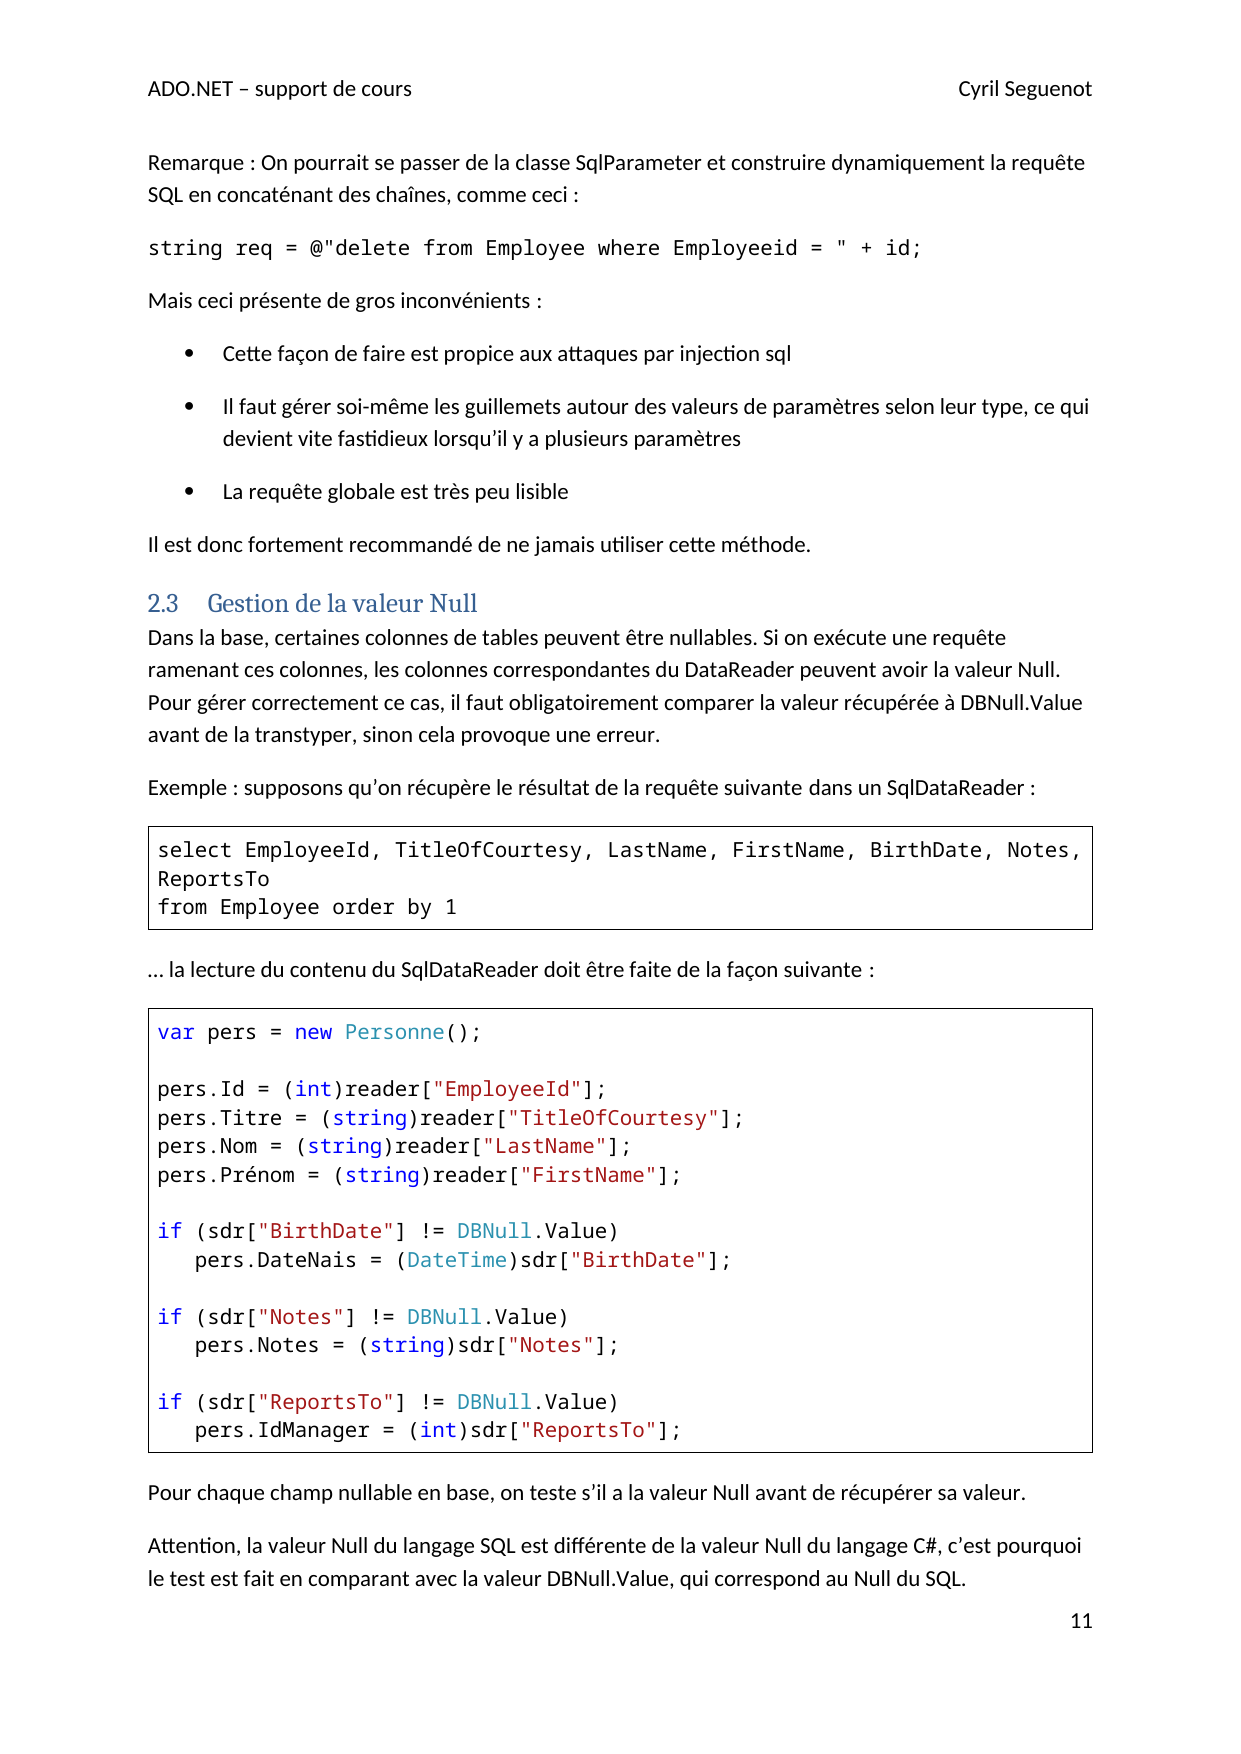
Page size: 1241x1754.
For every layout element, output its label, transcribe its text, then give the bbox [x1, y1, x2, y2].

text pers.Prénom = (string)reader["FirstName"]; [149, 1150, 1092, 1207]
text pers.DateNais = (DateTime)sdr["BirthDate"]; [149, 1236, 1092, 1292]
text string req = @"delete from Employee where Employeeid = " + id; [148, 233, 1093, 261]
text Exemple : supposons qu’on récupère le résultat de la requête suivante dans un SqlDataReader : [148, 773, 1093, 801]
text pers.Titre = (string)reader["TitleOfCourtesy"]; [149, 1093, 1092, 1122]
list Il faut gérer soi-même les guillemets autour des valeurs de paramètres selon leur type, ce qui devient vite fastidieux lorsqu’il y a plusieurs paramètres [185, 392, 1093, 452]
text var pers = new Personne(); [149, 1009, 1092, 1037]
text Mais ceci présente de gros inconvénients : [148, 286, 1093, 314]
text pers.Nom = (string)reader["LastName"]; [149, 1122, 1092, 1150]
text Attention, la valeur Null du langage SQL est différente de la valeur Null du langage C#, c’est pourquoi le test est fait en comparant avec la valeur DBNull.Value, qui correspond au Null du SQL. [148, 1531, 1093, 1592]
text … la lecture du contenu du SqlDataReader doit être faite de la façon suivante : [148, 955, 1093, 983]
text if (sdr["ReportsTo"] != DBNull.Value) [149, 1378, 1092, 1406]
text if (sdr["BirthDate"] != DBNull.Value) [149, 1207, 1092, 1236]
text pers.Notes = (string)sdr["Notes"]; [149, 1321, 1092, 1378]
text Dans la base, certaines colonnes de tables peuvent être nullables. Si on exécute une requête ramenant ces colonnes, les colonnes correspondantes du DataReader peuvent avoir la valeur Null. Pour gérer correctement ce cas, il faut obligatoirement comparer la valeur récupérée à DBNull.Value avant de la transtyper, sinon cela provoque une erreur. [148, 623, 1093, 748]
text select EmployeeId, TitleOfCourtesy, LastName, FirstName, BirthDate, Notes, ReportsTo from Employee order by 1 [149, 827, 1092, 929]
list Cette façon de faire est propice aux attaques par injection sql [185, 339, 1093, 367]
text Remarque : On pourrait se passer de la classe SqlParameter et construire dynamiquement la requête SQL en concaténant des chaînes, comme ceci : [148, 148, 1093, 208]
text if (sdr["Notes"] != DBNull.Value) [149, 1292, 1092, 1321]
text pers.IdManager = (int)sdr["ReportsTo"]; [149, 1406, 1092, 1452]
text pers.Id = (int)reader["EmployeeId"]; [149, 1037, 1092, 1093]
text Pour chaque champ nullable en base, on teste s’il a la valeur Null avant de récupérer sa valeur. [148, 1478, 1093, 1506]
text Il est donc fortement recommandé de ne jamais utiliser cette méthode. [148, 531, 1093, 558]
subtitle Gestion de la valeur Null [148, 588, 1093, 619]
list La requête globale est très peu lisible [185, 477, 1093, 506]
